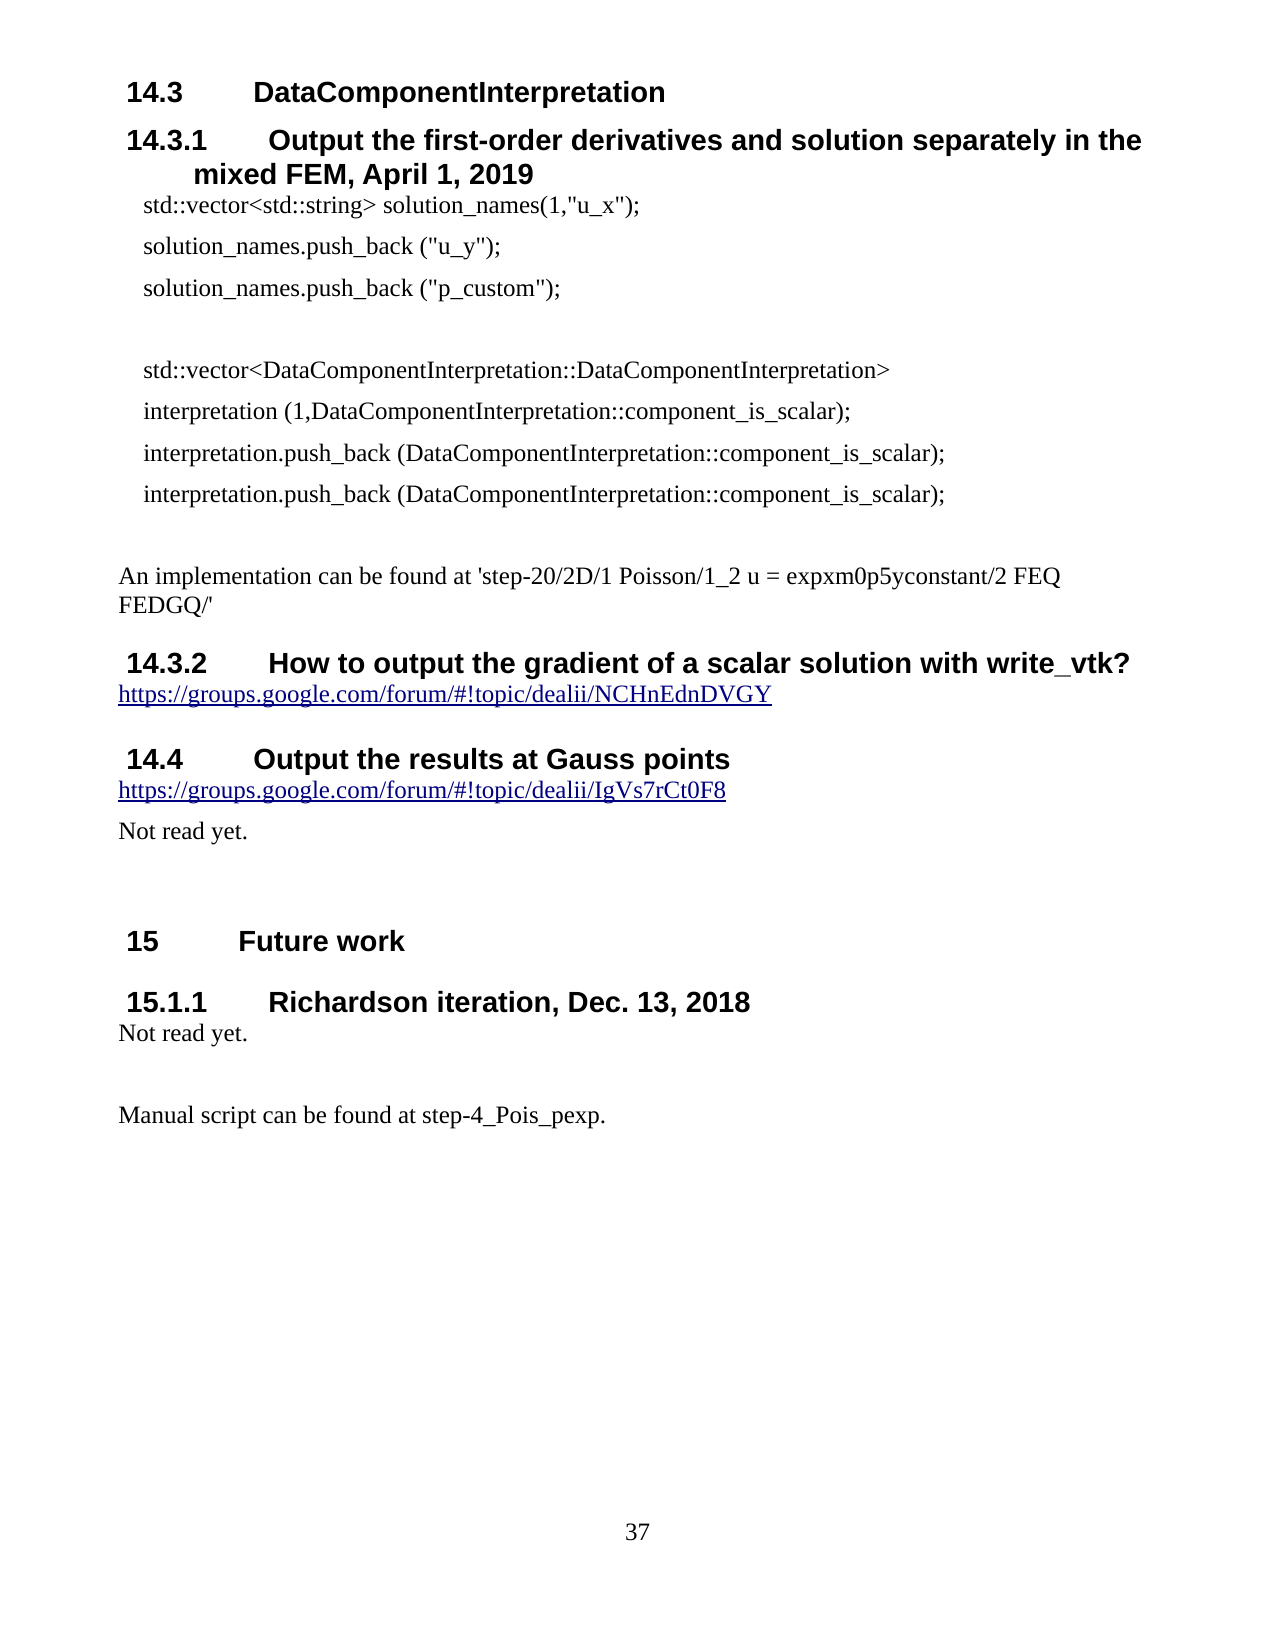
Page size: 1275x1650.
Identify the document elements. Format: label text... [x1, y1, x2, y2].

text interpretation (1,DataComponentInterpretation::component_is_scalar); [118, 396, 1157, 425]
subtitle Output the first-order derivatives and solution separately in the mixed FEM, April 1, 2019 [118, 123, 1157, 190]
text interpretation.push_back (DataComponentInterpretation::component_is_scalar); [118, 479, 1157, 508]
text An implementation can be found at 'step-20/2D/1 Poisson/1_2 u = expxm0p5yconstant/2 FEQ FEDGQ/' [118, 561, 1157, 619]
text solution_names.push_back ("u_y"); [118, 231, 1157, 260]
text interpretation.push_back (DataComponentInterpretation::component_is_scalar); [118, 438, 1157, 466]
subtitle DataComponentInterpretation [118, 75, 1157, 108]
subtitle Output the results at Gauss points [118, 742, 1157, 775]
text https://groups.google.com/forum/#!topic/dealii/IgVs7rCt0F8 [118, 775, 1157, 804]
text Manual script can be found at step-4_Pois_pexp. [118, 1101, 1157, 1129]
text Not read yet. [118, 816, 1157, 845]
subtitle Richardson iteration, Dec. 13, 2018 [118, 984, 1157, 1018]
subtitle Future work [118, 924, 1157, 957]
text Not read yet. [118, 1018, 1157, 1047]
text std::vector<std::string> solution_names(1,"u_x"); [118, 190, 1157, 219]
subtitle How to output the gradient of a scalar solution with write_vtk? [118, 646, 1157, 679]
text solution_names.push_back ("p_custom"); [118, 273, 1157, 301]
text std::vector<DataComponentInterpretation::DataComponentInterpretation> [118, 355, 1157, 384]
text https://groups.google.com/forum/#!topic/dealii/NCHnEdnDVGY [118, 679, 1157, 708]
